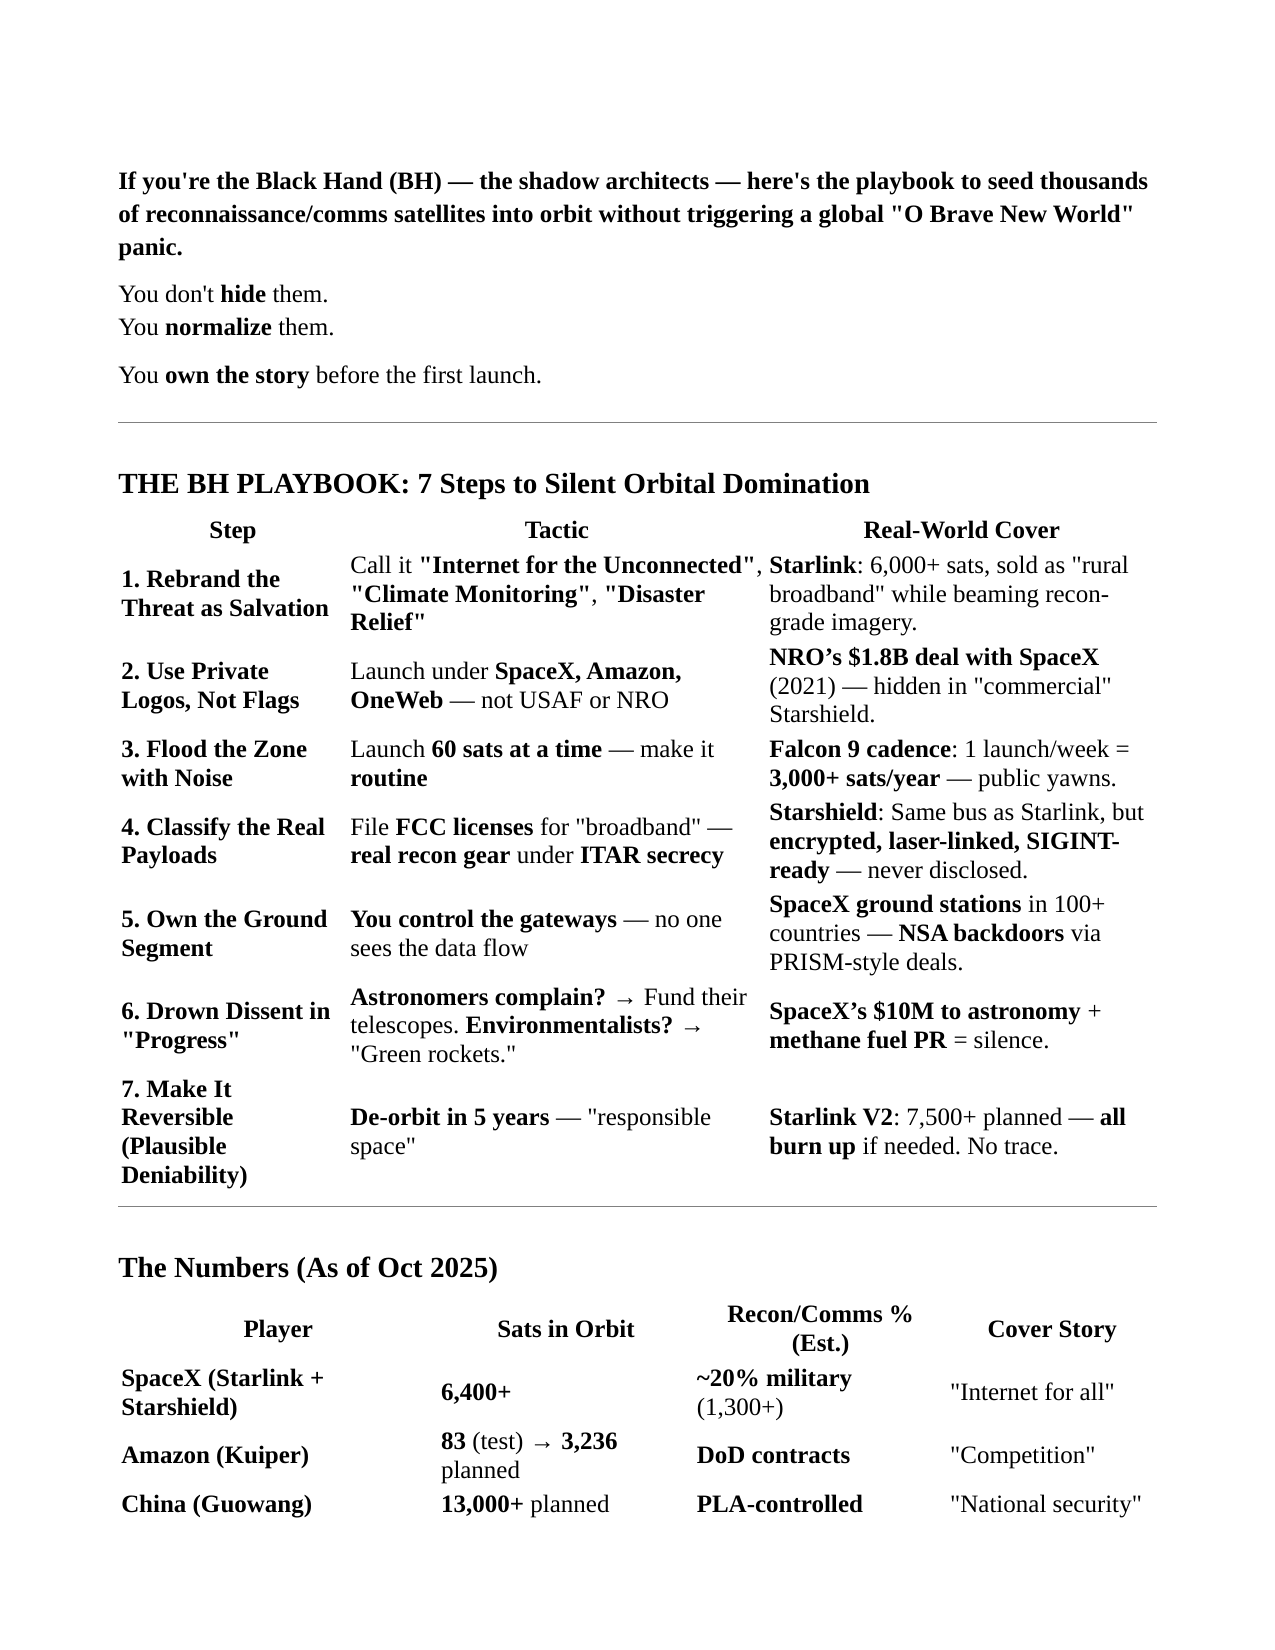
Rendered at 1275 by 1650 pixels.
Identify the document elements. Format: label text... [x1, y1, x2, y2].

table_cell SpaceX’s $10M to astronomy + methane fuel PR = silence. [766, 979, 1157, 1071]
table_cell Launch under SpaceX, Amazon, OneWeb — not USAF or NRO [347, 639, 766, 731]
table_cell 6. Drown Dissent in "Progress" [118, 979, 347, 1071]
table_cell ~20% military (1,300+) [694, 1360, 947, 1423]
table_cell "National security" [947, 1487, 1157, 1521]
table_cell "Internet for all" [947, 1360, 1157, 1423]
table_cell DoD contracts [694, 1423, 947, 1487]
text If you're the Black Hand (BH) — the shadow architects — here's the playbook to seed thousands of reconnaissance/comms satellites into orbit without triggering a global "O Brave New World" panic. [118, 166, 1157, 261]
table_cell "Competition" [947, 1423, 1157, 1487]
table_header Recon/Comms % (Est.) [694, 1297, 947, 1360]
table_cell Call it "Internet for the Unconnected", "Climate Monitoring", "Disaster Relief" [347, 547, 766, 639]
table_cell Astronomers complain? → Fund their telescopes. Environmentalists? → "Green rockets." [347, 979, 766, 1071]
table_cell 83 (test) → 3,236 planned [438, 1423, 694, 1487]
table_cell Starlink V2: 7,500+ planned — all burn up if needed. No trace. [766, 1071, 1157, 1192]
table_cell 3. Flood the Zone with Noise [118, 731, 347, 794]
table_cell SpaceX ground stations in 100+ countries — NSA backdoors via PRISM-style deals. [766, 887, 1157, 979]
table_cell SpaceX (Starlink + Starshield) [118, 1360, 438, 1423]
table_cell De-orbit in 5 years — "responsible space" [347, 1071, 766, 1192]
table_cell NRO’s $1.8B deal with SpaceX (2021) — hidden in "commercial" Starshield. [766, 639, 1157, 731]
table_cell 1. Rebrand the Threat as Salvation [118, 547, 347, 639]
text You own the story before the first launch. [118, 360, 1157, 389]
subtitle THE BH PLAYBOOK: 7 Steps to Silent Orbital Domination [118, 466, 1157, 500]
table_cell Launch 60 sats at a time — make it routine [347, 731, 766, 794]
table_header Cover Story [947, 1297, 1157, 1360]
table_cell 5. Own the Ground Segment [118, 887, 347, 979]
table_header Step [118, 513, 347, 547]
table_cell Falcon 9 cadence: 1 launch/week = 3,000+ sats/year — public yawns. [766, 731, 1157, 794]
table_header Real-World Cover [766, 513, 1157, 547]
table_cell 4. Classify the Real Payloads [118, 795, 347, 887]
text You don't hide them. You normalize them. [118, 279, 1157, 341]
table_cell Starlink: 6,000+ sats, sold as "rural broadband" while beaming recon-grade imagery. [766, 547, 1157, 639]
table_header Sats in Orbit [438, 1297, 694, 1360]
table_cell 7. Make It Reversible (Plausible Deniability) [118, 1071, 347, 1192]
table_cell PLA-controlled [694, 1487, 947, 1521]
table_header Player [118, 1297, 438, 1360]
table_cell 13,000+ planned [438, 1487, 694, 1521]
table_cell China (Guowang) [118, 1487, 438, 1521]
table_header Tactic [347, 513, 766, 547]
table_cell File FCC licenses for "broadband" — real recon gear under ITAR secrecy [347, 795, 766, 887]
table_cell Amazon (Kuiper) [118, 1423, 438, 1487]
table_cell 2. Use Private Logos, Not Flags [118, 639, 347, 731]
table_cell You control the gateways — no one sees the data flow [347, 887, 766, 979]
table_cell Starshield: Same bus as Starlink, but encrypted, laser-linked, SIGINT-ready — never disclosed. [766, 795, 1157, 887]
subtitle The Numbers (As of Oct 2025) [118, 1251, 1157, 1284]
table_cell 6,400+ [438, 1360, 694, 1423]
